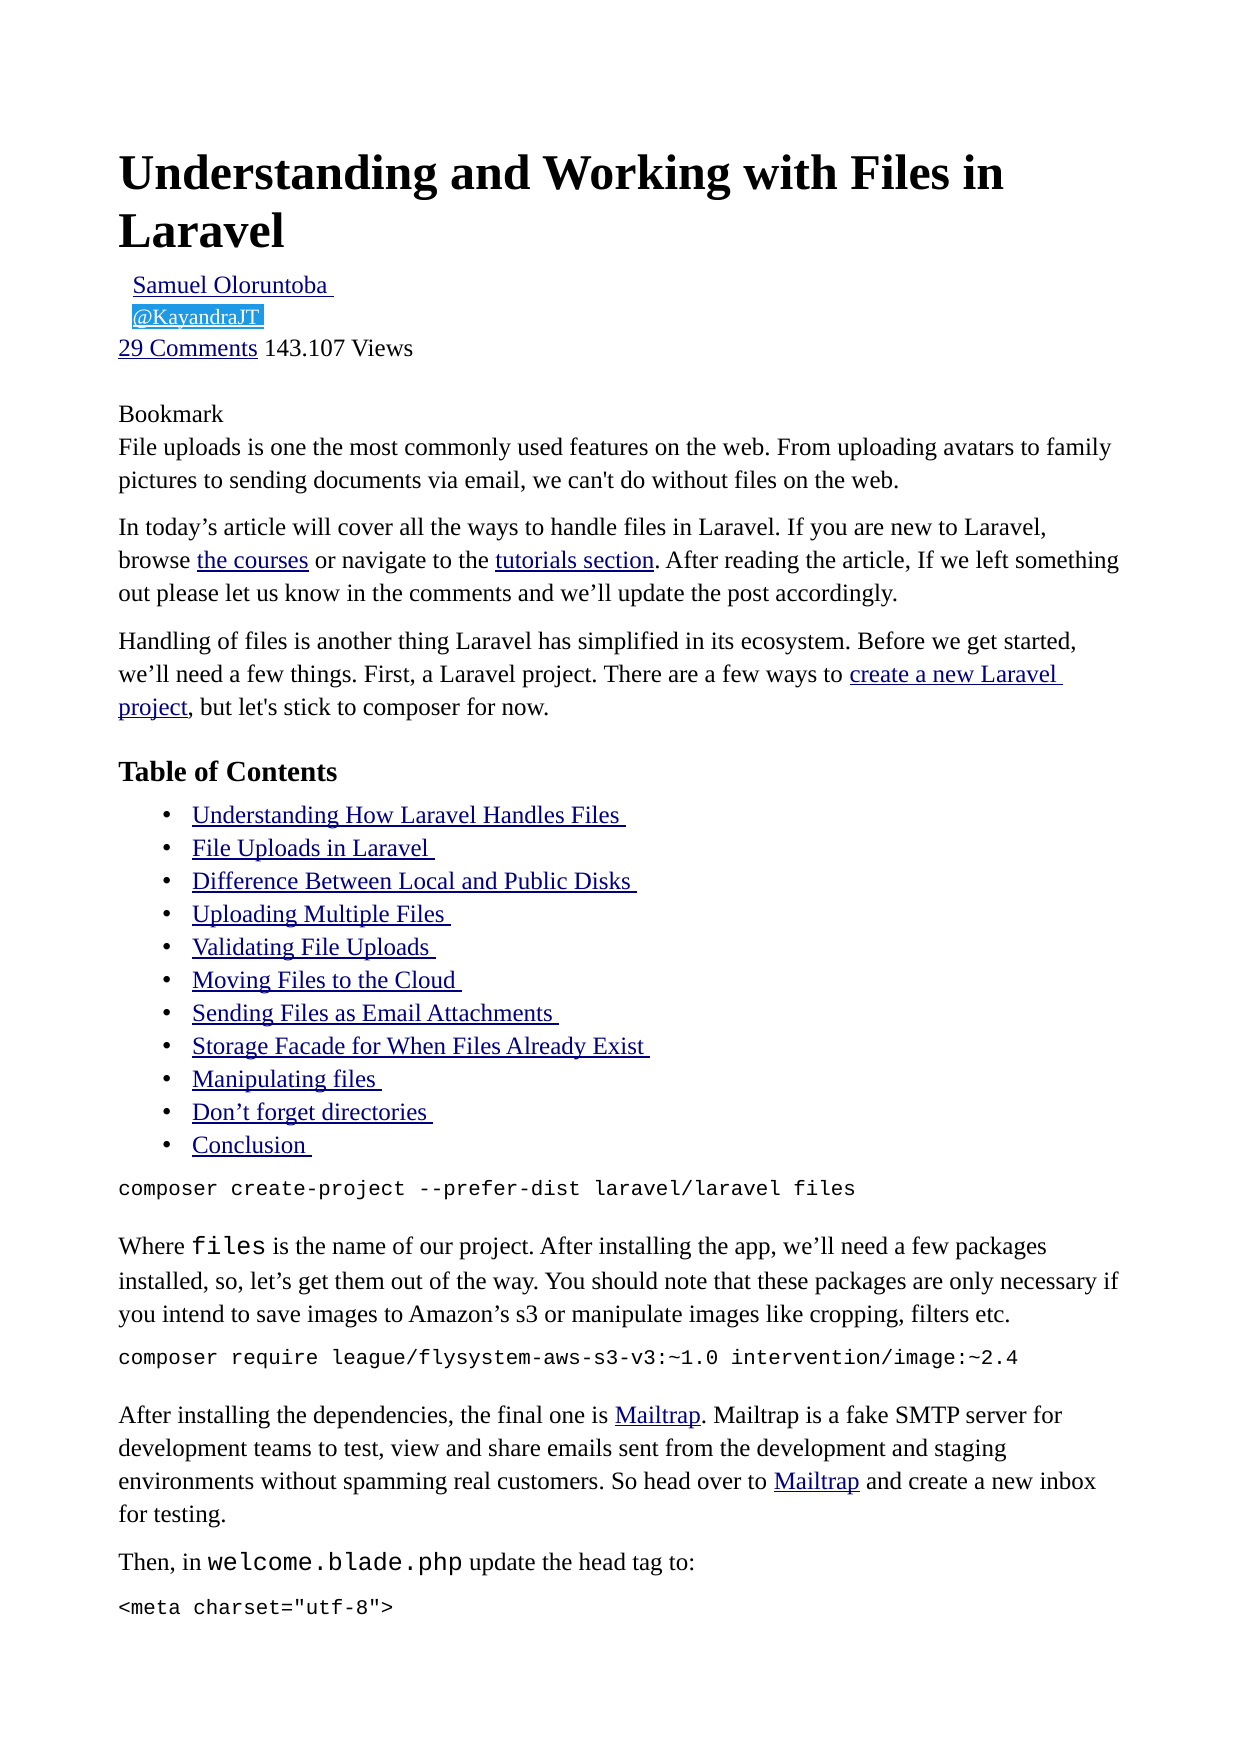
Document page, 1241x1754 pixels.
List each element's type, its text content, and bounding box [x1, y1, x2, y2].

list Uploading Multiple Files [162, 899, 1122, 928]
list Sending Files as Email Attachments [162, 998, 1122, 1027]
text 29 Comments 143.107 Views [118, 333, 1122, 361]
text File uploads is one the most commonly used features on the web. From uploading avatars to family pictures to sending documents via email, we can't do without files on the web. [118, 432, 1122, 493]
list Don’t forget directories [162, 1097, 1122, 1126]
list Storage Facade for When Files Already Exist [162, 1031, 1122, 1060]
list Validating File Uploads [162, 932, 1122, 961]
text @KayandraJT [132, 304, 1122, 329]
subtitle Table of Contents [118, 754, 1122, 788]
text After installing the dependencies, the final one is Mailtrap. Mailtrap is a fake SMTP server for development teams to test, view and share emails sent from the development and staging environments without spamming real customers. So head over to Mailtrap and create a new inbox for testing. [118, 1400, 1122, 1528]
text Where files is the name of our project. After installing the app, we’ll need a few packages installed, so, let’s get them out of the way. You should note that these packages are only necessary if you intend to save images to Amazon’s s3 or manipulate images like cropping, filters etc. [118, 1231, 1122, 1328]
text In today’s article will cover all the ways to handle files in Laravel. If you are new to Laravel, browse the courses or navigate to the tutorials section. After reading the article, If we left something out please let us know in the comments and we’ll update the post accordingly. [118, 512, 1122, 607]
text Samuel Oloruntoba [132, 271, 1122, 299]
text composer require league/flysystem-aws-s3-v3:~1.0 intervention/image:~2.4 [118, 1347, 1122, 1371]
list Moving Files to the Cloud [162, 965, 1122, 994]
list Difference Between Local and Public Disks [162, 866, 1122, 895]
list Manipulating files [162, 1064, 1122, 1093]
list Understanding How Laravel Handles Files [162, 800, 1122, 829]
text Then, in welcome.blade.php update the head tag to: [118, 1547, 1122, 1577]
list Conclusion [162, 1130, 1122, 1159]
text Handling of files is another thing Laravel has simplified in its ecosystem. Before we get started, we’ll need a few things. First, a Laravel project. There are a few ways to create a new Laravel project, but let's stick to composer for now. [118, 626, 1122, 721]
list File Uploads in Laravel [162, 833, 1122, 862]
text <meta charset="utf-8"> [118, 1597, 1122, 1620]
text Bookmark [118, 399, 1122, 427]
subtitle Understanding and Working with Files in Laravel [118, 143, 1122, 258]
text composer create-project --prefer-dist laravel/laravel files [118, 1178, 1122, 1202]
